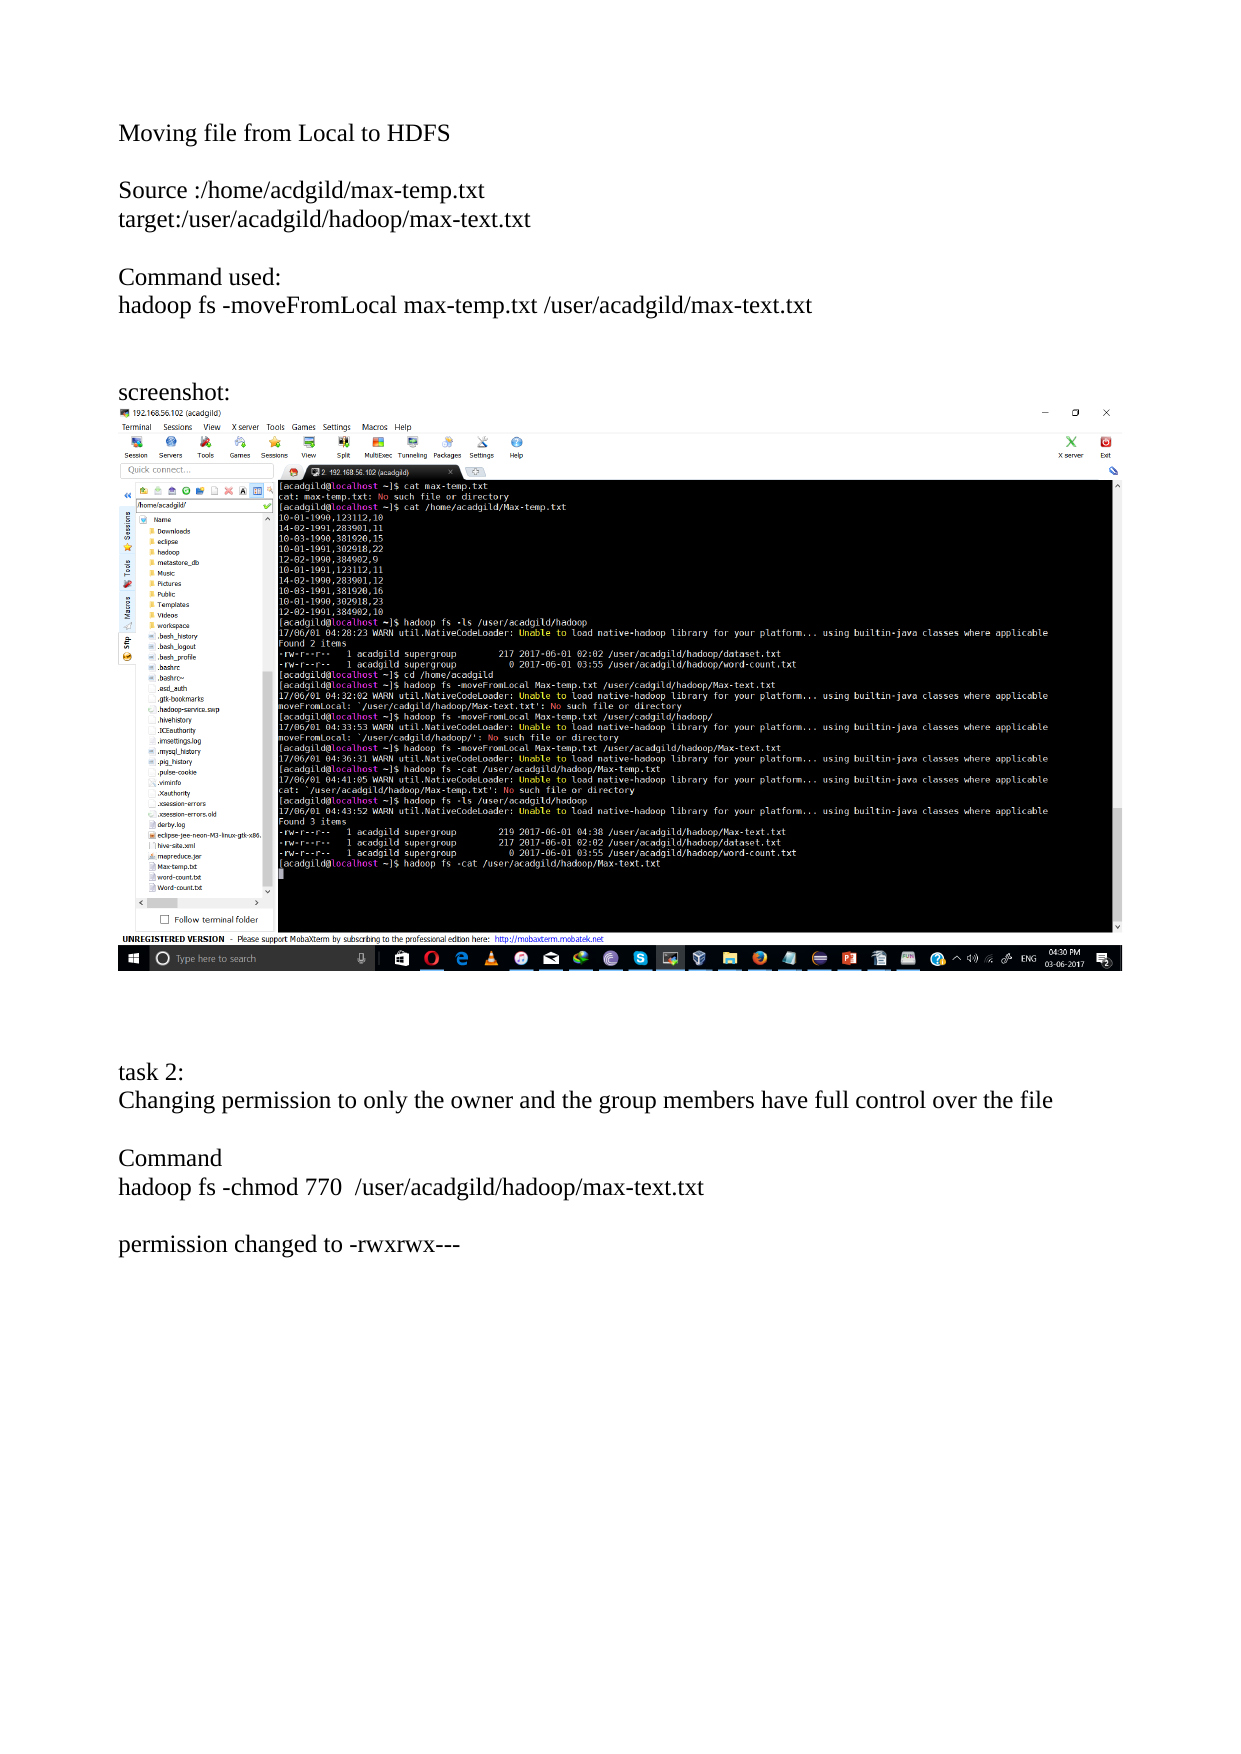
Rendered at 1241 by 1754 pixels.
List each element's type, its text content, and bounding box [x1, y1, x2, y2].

text Moving file from Local to HDFS [118, 118, 1122, 147]
text screenshot: [118, 377, 1122, 405]
text target:/user/acadgild/hadoop/max-text.txt [118, 204, 1122, 233]
text hadoop fs -chmod 770 /user/acadgild/hadoop/max-text.txt [118, 1172, 1122, 1200]
text task 2: [118, 1057, 1122, 1085]
picture [118, 405, 1123, 971]
text Changing permission to only the owner and the group members have full control over the file [118, 1085, 1122, 1114]
text permission changed to -rwxrwx--- [118, 1229, 1122, 1258]
text Source :/home/acdgild/max-temp.txt [118, 176, 1122, 204]
text Command [118, 1143, 1122, 1172]
text Command used: [118, 262, 1122, 291]
text hadoop fs -moveFromLocal max-temp.txt /user/acadgild/max-text.txt [118, 291, 1122, 319]
